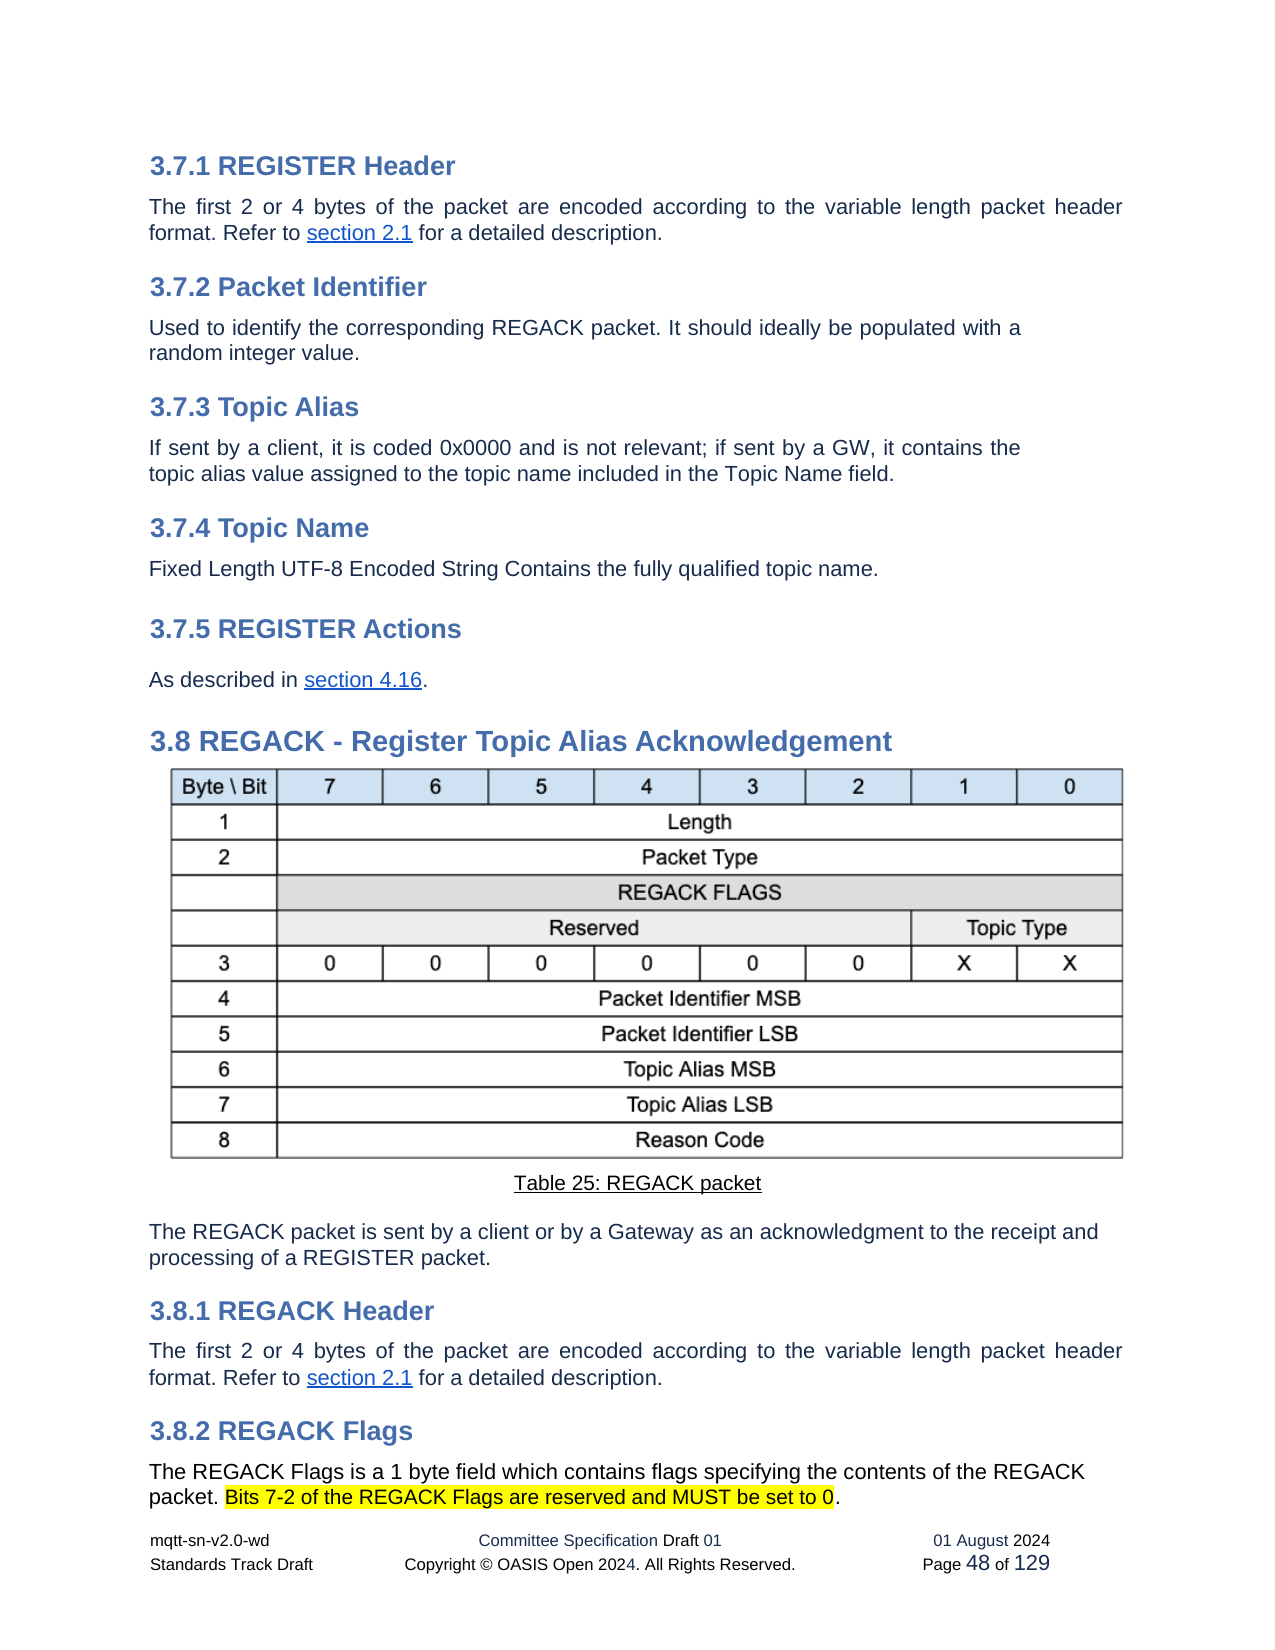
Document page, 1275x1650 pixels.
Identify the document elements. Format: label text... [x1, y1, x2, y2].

subtitle 3.7.5 REGISTER Actions [150, 613, 1022, 645]
text Used to identify the corresponding REGACK packet. It should ideally be populated with a random integer value. [148, 314, 1022, 366]
text Table 25: REGACK packet [150, 1171, 1125, 1195]
text The first 2 or 4 bytes of the packet are encoded according to the variable length packet header format. Refer to section 2.1 for a detailed description. [148, 1338, 1124, 1389]
subtitle 3.7.4 Topic Name [150, 512, 1124, 543]
subtitle 3.8 REGACK - Register Topic Alias Acknowledgement [150, 724, 1124, 758]
subtitle 3.7.3 Topic Alias [150, 391, 1124, 422]
text The REGACK packet is sent by a client or by a Gateway as an acknowledgment to the receipt and processing of a REGISTER packet. [148, 1219, 1124, 1270]
subtitle 3.7.2 Packet Identifier [150, 271, 1124, 302]
subtitle 3.8.1 REGACK Header [150, 1295, 1124, 1326]
text As described in section 4.16. [148, 666, 1022, 692]
subtitle 3.7.1 REGISTER Header [150, 150, 1124, 181]
text Fixed Length UTF-8 Encoded String Contains the fully qualified topic name. [148, 556, 1022, 581]
subtitle 3.8.2 REGACK Flags [150, 1415, 1124, 1447]
text The first 2 or 4 bytes of the packet are encoded according to the variable length packet header format. Refer to section 2.1 for a detailed description. [148, 194, 1124, 245]
text If sent by a client, it is coded 0x0000 and is not relevant; if sent by a GW, it contains the topic alias value assigned to the topic name included in the Topic Name field. [148, 435, 1022, 486]
text The REGACK Flags is a 1 byte field which contains flags specifying the contents of the REGACK packet. Bits 7-2 of the REGACK Flags are reserved and MUST be set to 0. [148, 1459, 1124, 1509]
picture [148, 768, 1124, 1159]
